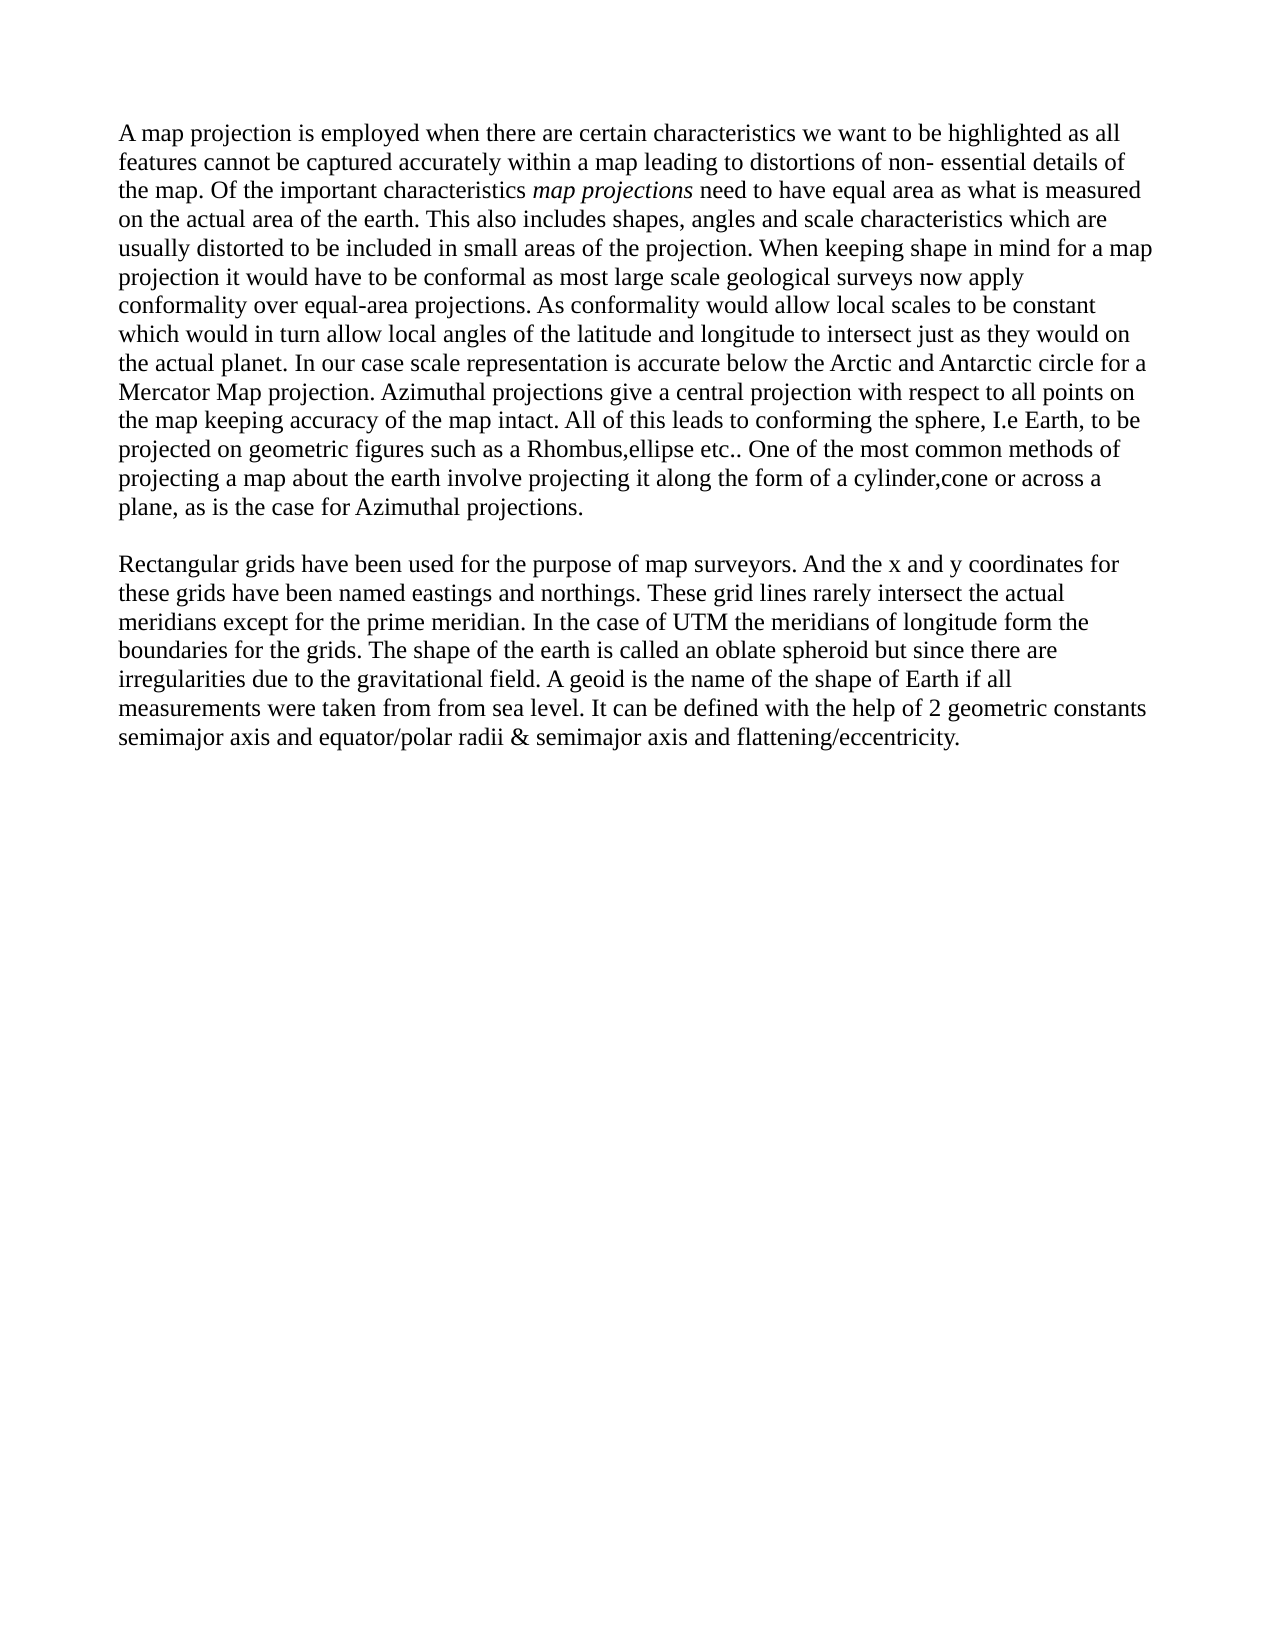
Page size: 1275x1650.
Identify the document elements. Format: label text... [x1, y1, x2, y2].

text Rectangular grids have been used for the purpose of map surveyors. And the x and y coordinates for these grids have been named eastings and northings. These grid lines rarely intersect the actual meridians except for the prime meridian. In the case of UTM the meridians of longitude form the boundaries for the grids. The shape of the earth is called an oblate spheroid but since there are irregularities due to the gravitational field. A geoid is the name of the shape of Earth if all measurements were taken from from sea level. It can be defined with the help of 2 geometric constants semimajor axis and equator/polar radii & semimajor axis and flattening/eccentricity. [118, 549, 1157, 751]
text A map projection is employed when there are certain characteristics we want to be highlighted as all features cannot be captured accurately within a map leading to distortions of non- essential details of the map. Of the important characteristics map projections need to have equal area as what is measured on the actual area of the earth. This also includes shapes, angles and scale characteristics which are usually distorted to be included in small areas of the projection. When keeping shape in mind for a map projection it would have to be conformal as most large scale geological surveys now apply conformality over equal-area projections. As conformality would allow local scales to be constant which would in turn allow local angles of the latitude and longitude to intersect just as they would on the actual planet. In our case scale representation is accurate below the Arctic and Antarctic circle for a Mercator Map projection. Azimuthal projections give a central projection with respect to all points on the map keeping accuracy of the map intact. All of this leads to conforming the sphere, I.e Earth, to be projected on geometric figures such as a Rhombus,ellipse etc.. One of the most common methods of projecting a map about the earth involve projecting it along the form of a cylinder,cone or across a plane, as is the case for Azimuthal projections. [118, 118, 1157, 521]
